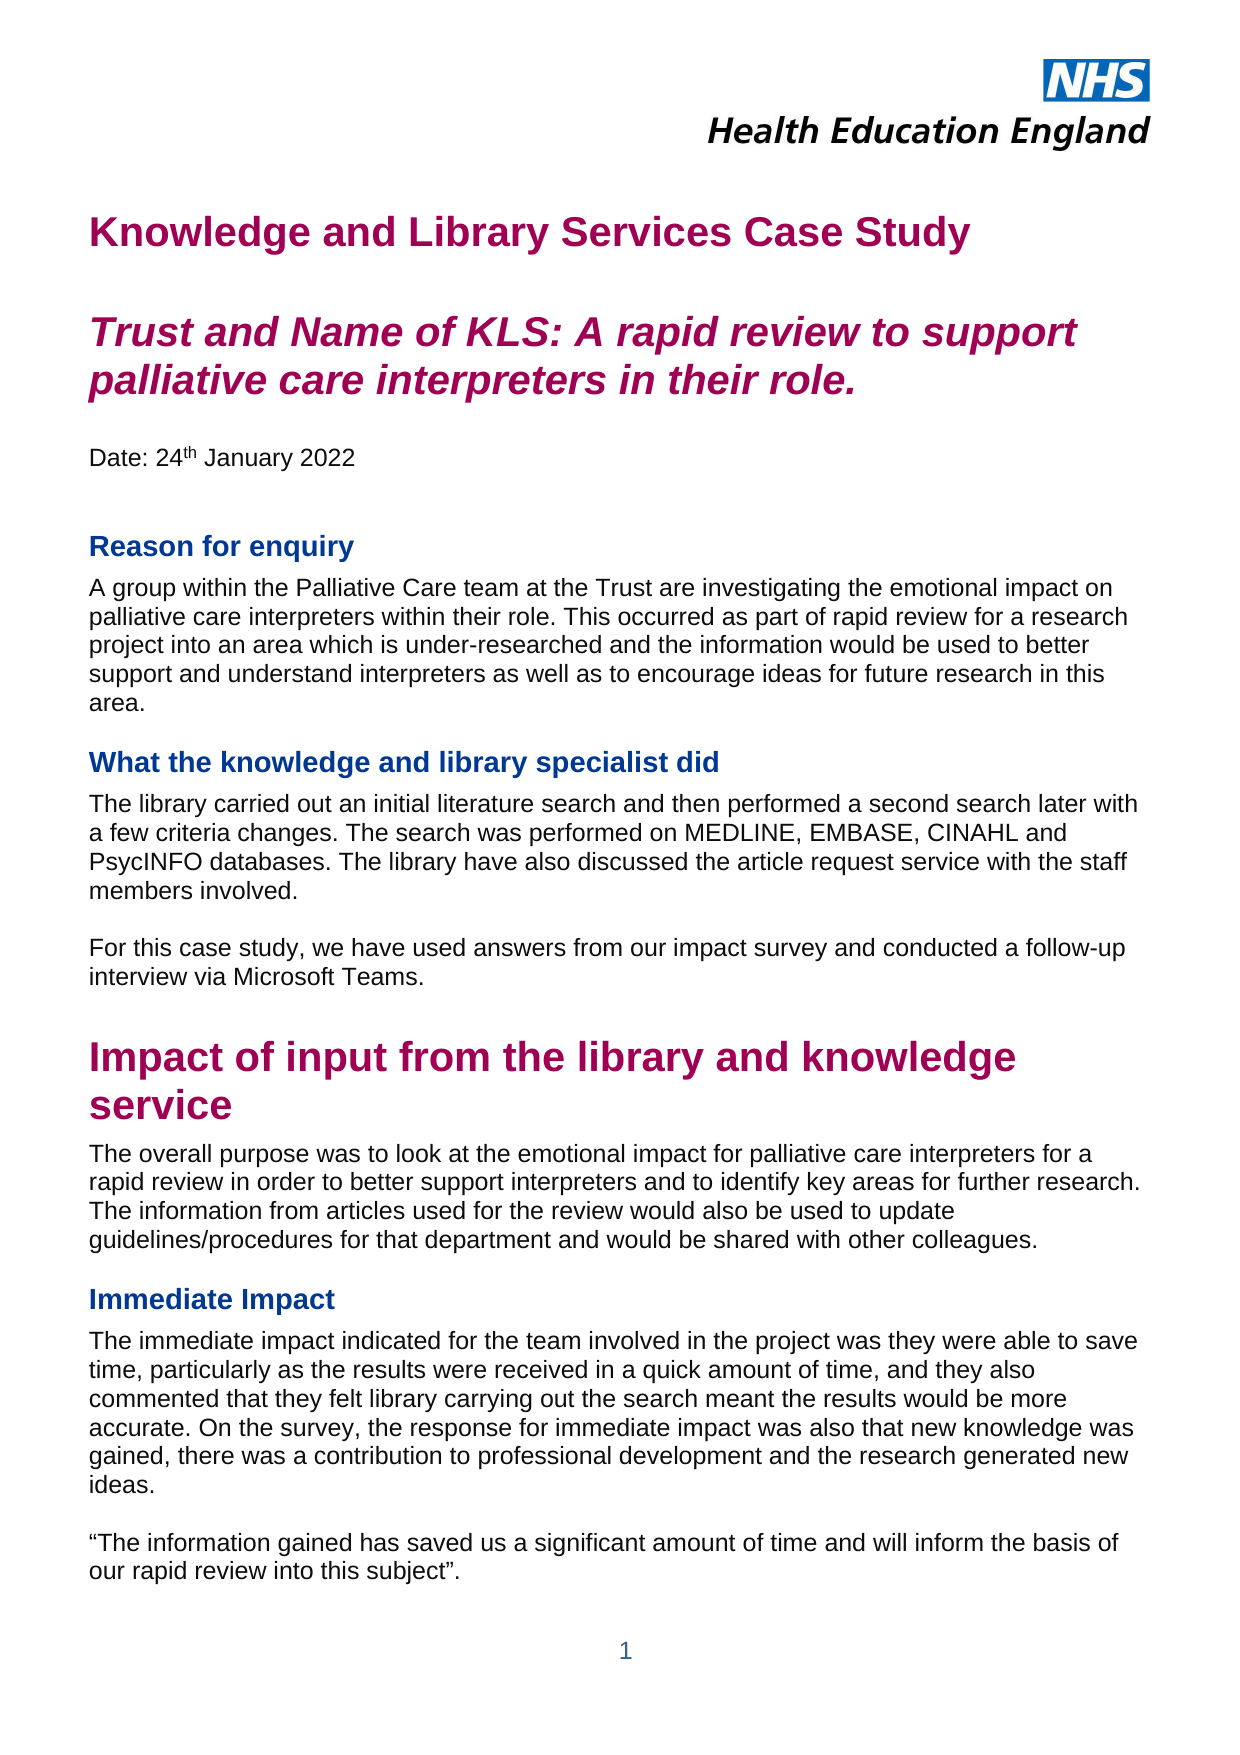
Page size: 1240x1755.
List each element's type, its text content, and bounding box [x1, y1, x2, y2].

subtitle Reason for enquiry [89, 529, 1151, 562]
subtitle Immediate Impact [89, 1282, 1151, 1316]
subtitle Trust and Name of KLS: A rapid review to support palliative care interpreters in their role. [89, 308, 1151, 403]
text A group within the Palliative Care team at the Trust are investigating the emotional impact on palliative care interpreters within their role. This occurred as part of rapid review for a research project into an area which is under-researched and the information would be used to better support and understand interpreters as well as to encourage ideas for future research in this area. [89, 573, 1151, 717]
text For this case study, we have used answers from our impact survey and conducted a follow-up interview via Microsoft Teams. [89, 933, 1151, 991]
subtitle Impact of input from the library and knowledge service [89, 1032, 1151, 1128]
subtitle Knowledge and Library Services Case Study [89, 208, 1151, 256]
text The immediate impact indicated for the team involved in the project was they were able to save time, particularly as the results were received in a quick amount of time, and they also commented that they felt library carrying out the search meant the results would be more accurate. On the survey, the response for immediate impact was also that new knowledge was gained, there was a contribution to professional development and the research generated new ideas. [89, 1326, 1151, 1499]
text Date: 24th January 2022 [89, 443, 1151, 471]
text “The information gained has saved us a significant amount of time and will inform the basis of our rapid review into this subject”. [89, 1527, 1151, 1585]
text The library carried out an initial literature search and then performed a second search later with a few criteria changes. The search was performed on MEDLINE, EMBASE, CINAHL and PsycINFO databases. The library have also discussed the article request service with the staff members involved. [89, 789, 1151, 904]
text The overall purpose was to look at the emotional impact for palliative care interpreters for a rapid review in order to better support interpreters and to identify key areas for further research. The information from articles used for the review would also be used to update guidelines/procedures for that department and would be shared with other colleagues. [89, 1138, 1151, 1253]
subtitle What the knowledge and library specialist did [89, 745, 1151, 779]
